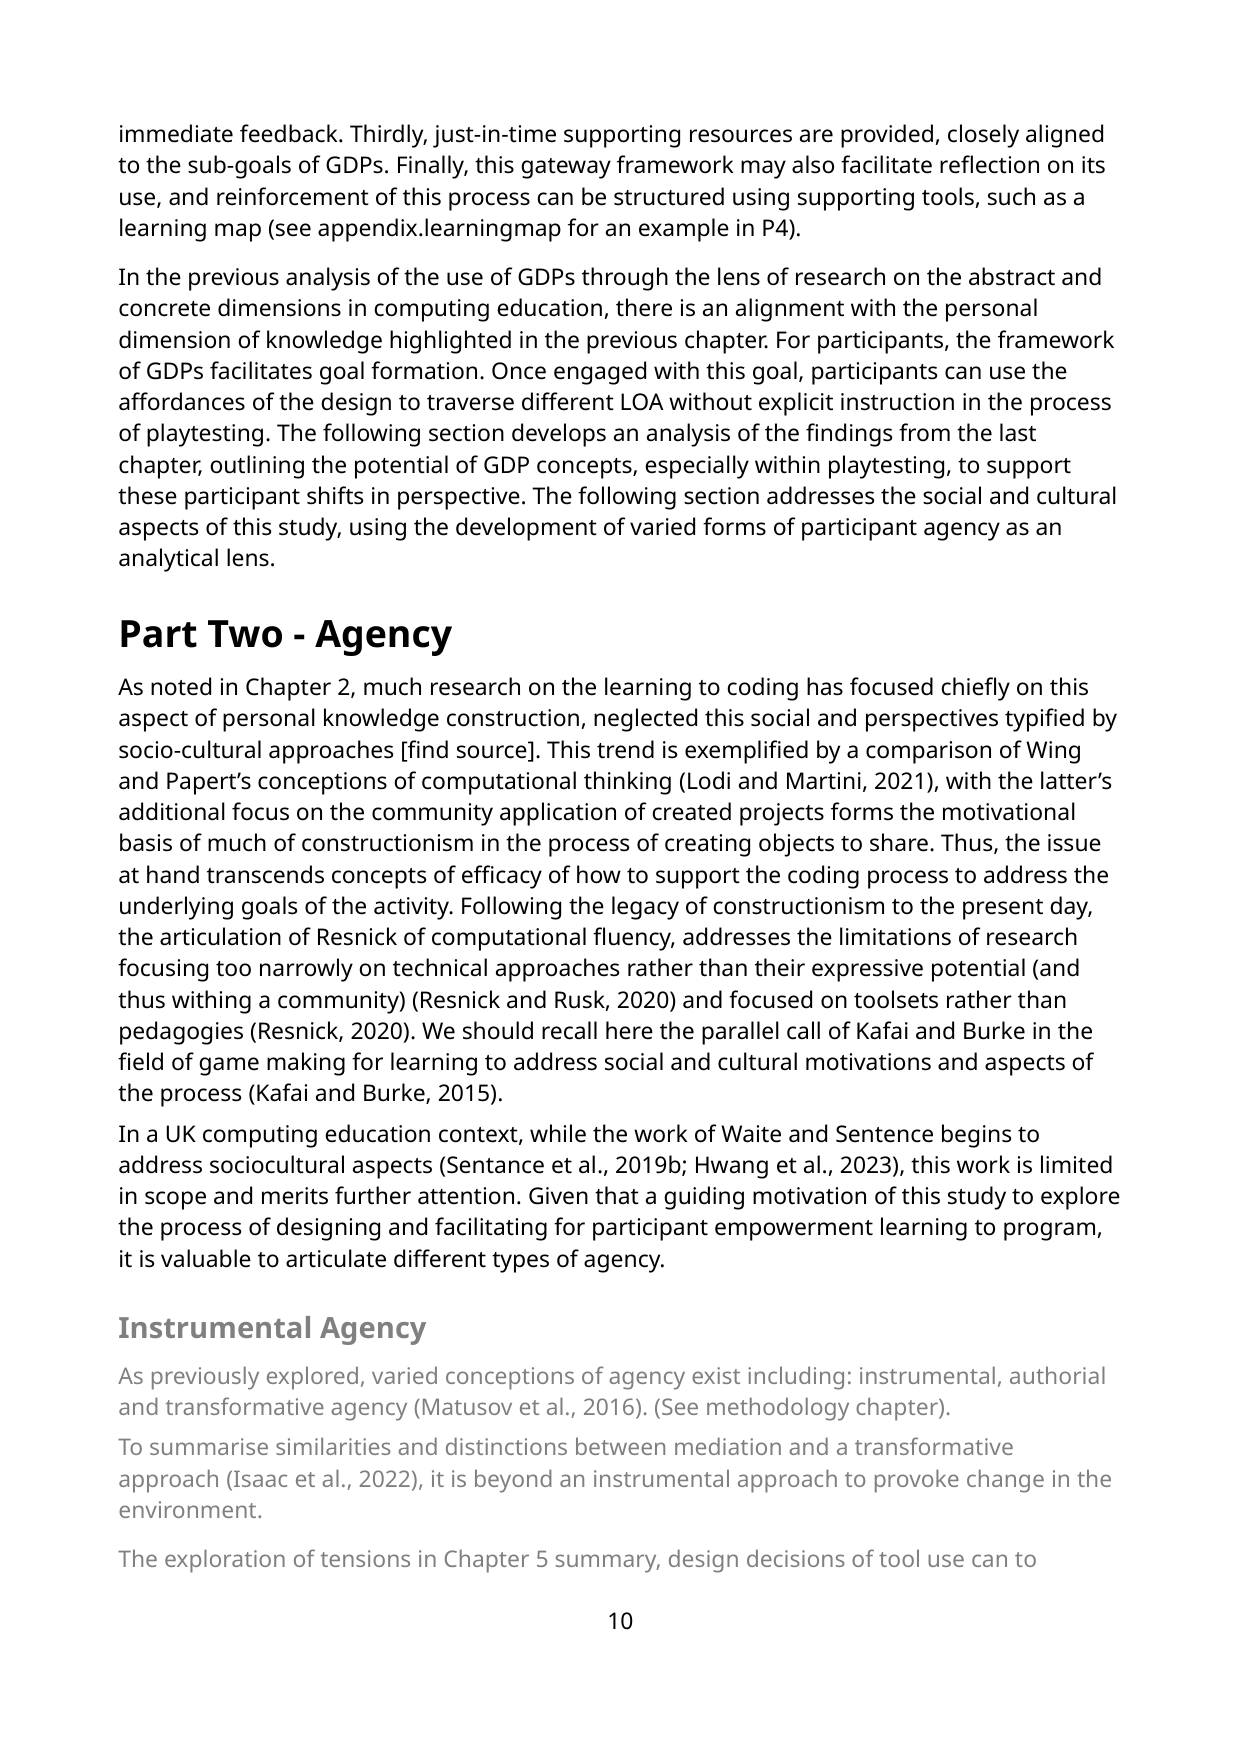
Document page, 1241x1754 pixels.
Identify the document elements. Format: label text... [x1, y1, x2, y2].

text In a UK computing education context, while the work of Waite and Sentence begins to address sociocultural aspects (Sentance et al., 2019b; Hwang et al., 2023), this work is limited in scope and merits further attention. Given that a guiding motivation of this study to explore the process of designing and facilitating for participant empowerment learning to program, it is valuable to articulate different types of agency. [118, 1117, 1122, 1274]
text As noted in Chapter 2, much research on the learning to coding has focused chiefly on this aspect of personal knowledge construction, neglected this social and perspectives typified by socio-cultural approaches [find source]. This trend is exemplified by a comparison of Wing and Papert’s conceptions of computational thinking (Lodi and Martini, 2021), with the latter’s additional focus on the community application of created projects forms the motivational basis of much of constructionism in the process of creating objects to share. Thus, the issue at hand transcends concepts of efficacy of how to support the coding process to address the underlying goals of the activity. Following the legacy of constructionism to the present day, the articulation of Resnick of computational fluency, addresses the limitations of research focusing too narrowly on technical approaches rather than their expressive potential (and thus withing a community) (Resnick and Rusk, 2020) and focused on toolsets rather than pedagogies (Resnick, 2020). We should recall here the parallel call of Kafai and Burke in the field of game making for learning to address social and cultural motivations and aspects of the process (Kafai and Burke, 2015). [118, 671, 1122, 1108]
text The exploration of tensions in Chapter 5 summary, design decisions of tool use can to [118, 1543, 1122, 1574]
subtitle Part Two - Agency [118, 607, 1122, 658]
text As previously explored, varied conceptions of agency exist including: instrumental, authorial and transformative agency (Matusov et al., 2016). (See methodology chapter). [118, 1360, 1122, 1422]
text In the previous analysis of the use of GDPs through the lens of research on the abstract and concrete dimensions in computing education, there is an alignment with the personal dimension of knowledge highlighted in the previous chapter. For participants, the framework of GDPs facilitates goal formation. Once engaged with this goal, participants can use the affordances of the design to traverse different LOA without explicit instruction in the process of playtesting. The following section develops an analysis of the findings from the last chapter, outlining the potential of GDP concepts, especially within playtesting, to support these participant shifts in perspective. The following section addresses the social and cultural aspects of this study, using the development of varied forms of participant agency as an analytical lens. [118, 261, 1122, 573]
text immediate feedback. Thirdly, just-in-time supporting resources are provided, closely aligned to the sub-goals of GDPs. Finally, this gateway framework may also facilitate reflection on its use, and reinforcement of this process can be structured using supporting tools, such as a learning map (see appendix.learningmap for an example in P4). [118, 118, 1122, 243]
text To summarise similarities and distinctions between mediation and a transformative approach (Isaac et al., 2022), it is beyond an instrumental approach to provoke change in the environment. [118, 1431, 1122, 1525]
subtitle Instrumental Agency [118, 1308, 1122, 1347]
